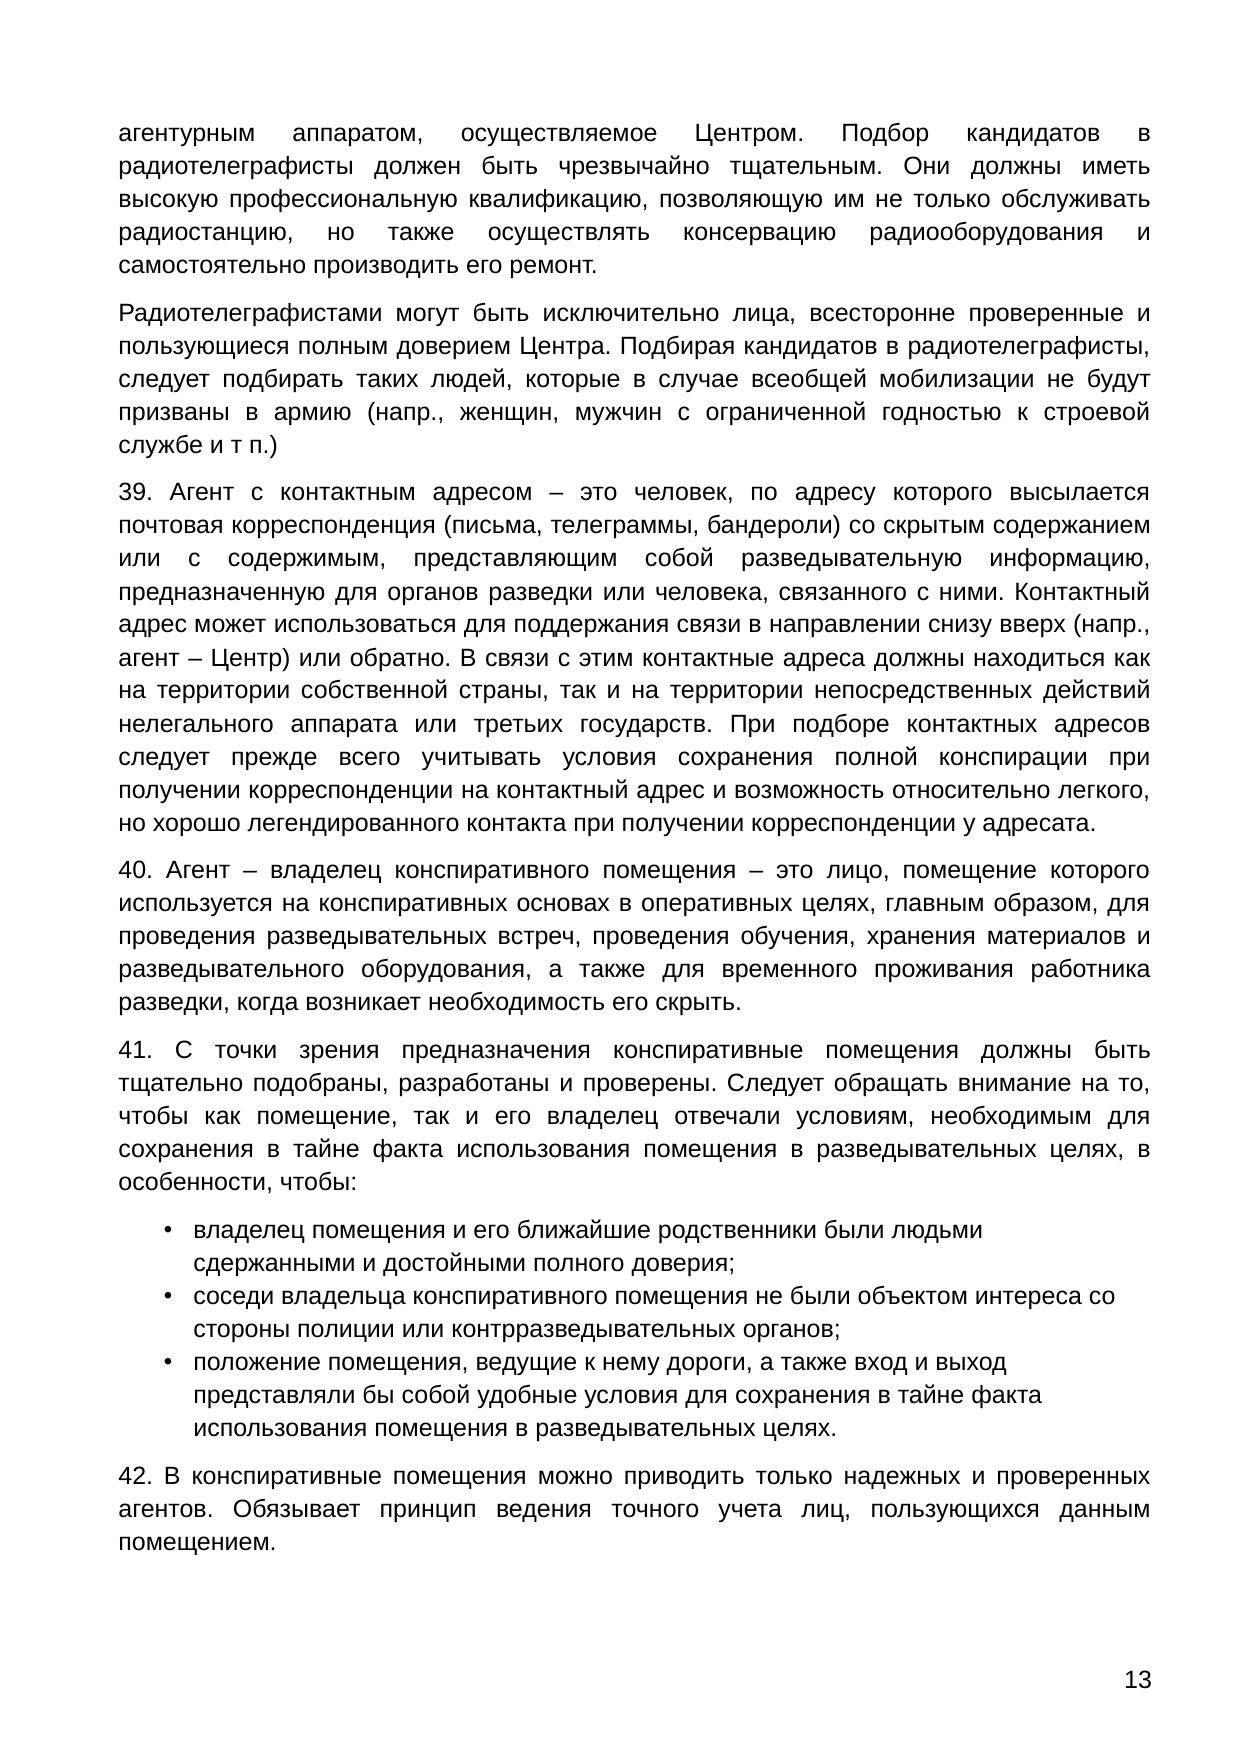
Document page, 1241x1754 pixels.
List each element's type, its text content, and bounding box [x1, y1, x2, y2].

list соседи владельца конспиративного помещения не были объектом интереса со стороны полиции или контрразведывательных органов; [164, 1281, 1152, 1343]
text 40. Агент – владелец конспиративного помещения – это лицо, помещение которого используется на конспиративных основах в оперативных целях, главным образом, для проведения разведывательных встреч, проведения обучения, хранения материалов и разведывательного оборудования, а также для временного проживания работника разведки, когда возникает необходимость его скрыть. [118, 855, 1152, 1016]
text Радиотелеграфистами могут быть исключительно лица, всесторонне проверенные и пользующиеся полным доверием Центра. Подбирая кандидатов в радиотелеграфисты, следует подбирать таких людей, которые в случае всеобщей мобилизации не будут призваны в армию (напр., женщин, мужчин с ограниченной годностью к строевой службе и т п.) [118, 298, 1152, 458]
text 42. В конспиративные помещения можно приводить только надежных и проверенных агентов. Обязывает принцип ведения точного учета лиц, пользующихся данным помещением. [118, 1461, 1152, 1555]
list владелец помещения и его ближайшие родственники были людьми сдержанными и достойными полного доверия; [164, 1214, 1152, 1276]
text 41. С точки зрения предназначения конспиративные помещения должны быть тщательно подобраны, разработаны и проверены. Следует обращать внимание на то, чтобы как помещение, так и его владелец отвечали условиям, необходимым для сохранения в тайне факта использования помещения в разведывательных целях, в особенности, чтобы: [118, 1035, 1152, 1196]
text 39. Агент с контактным адресом – это человек, по адресу которого высылается почтовая корреспонденция (письма, телеграммы, бандероли) со скрытым содержанием или с содержимым, представляющим собой разведывательную информацию, предназначенную для органов разведки или человека, связанного с ними. Контактный адрес может использоваться для поддержания связи в направлении снизу вверх (напр., агент – Центр) или обратно. В связи с этим контактные адреса должны находиться как на территории собственной страны, так и на территории непосредственных действий нелегального аппарата или третьих государств. При подборе контактных адресов следует прежде всего учитывать условия сохранения полной конспирации при получении корреспонденции на контактный адрес и возможность относительно легкого, но хорошо легендированного контакта при получении корреспонденции у адресата. [118, 477, 1152, 836]
text агентурным аппаратом, осуществляемое Центром. Подбор кандидатов в радиотелеграфисты должен быть чрезвычайно тщательным. Они должны иметь высокую профессиональную квалификацию, позволяющую им не только обслуживать радиостанцию, но также осуществлять консервацию радиооборудования и самостоятельно производить его ремонт. [118, 118, 1152, 279]
list положение помещения, ведущие к нему дороги, а также вход и выход представляли бы собой удобные условия для сохранения в тайне факта использования помещения в разведывательных целях. [164, 1347, 1152, 1442]
